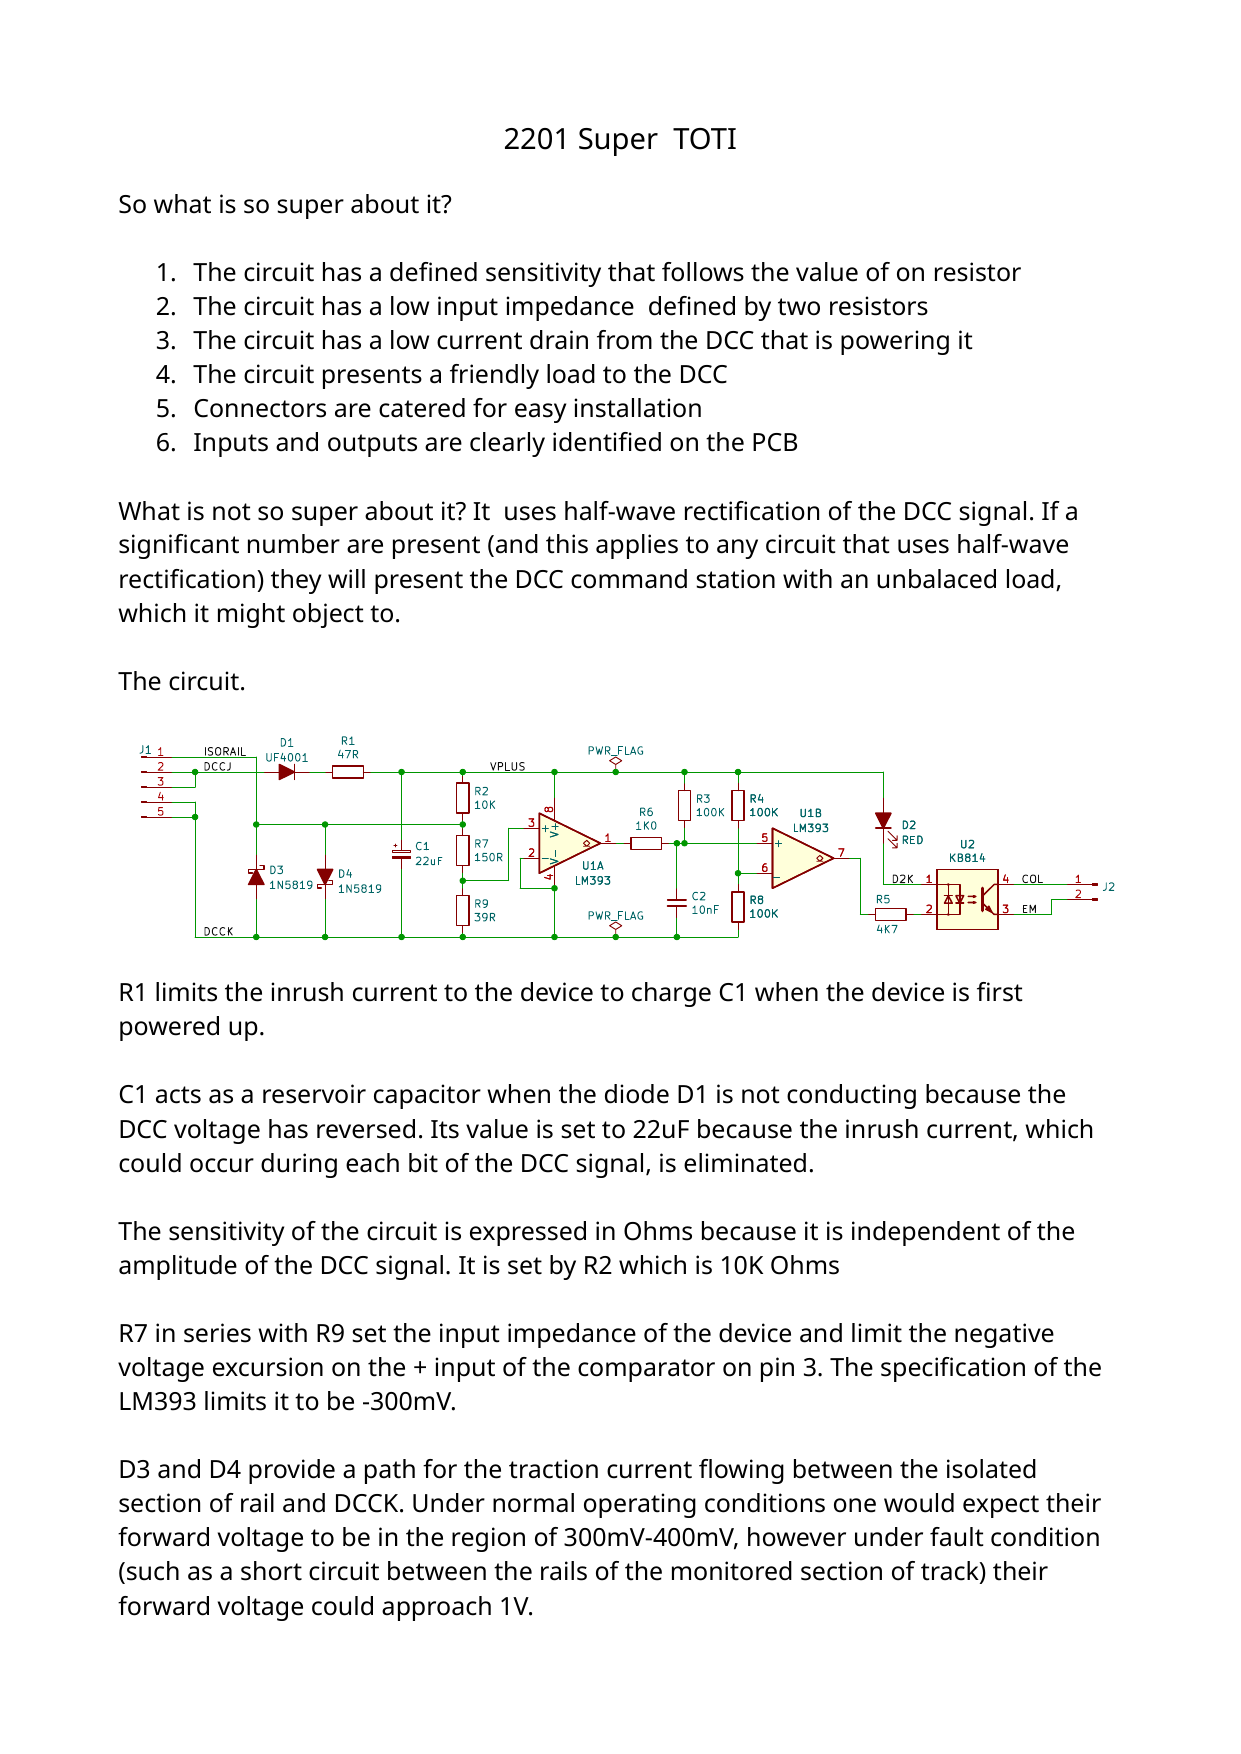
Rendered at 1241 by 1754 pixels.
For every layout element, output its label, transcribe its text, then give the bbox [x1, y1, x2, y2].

text The circuit. [118, 663, 1122, 697]
list Connectors are catered for easy installation [156, 391, 1122, 425]
text So what is so super about it? [118, 187, 1122, 221]
list The circuit presents a friendly load to the DCC [156, 357, 1122, 391]
text What is not so super about it? It uses half-wave rectification of the DCC signal. If a significant number are present (and this applies to any circuit that uses half-wave rectification) they will present the DCC command station with an unbalaced load, which it might object to. [118, 493, 1122, 629]
list Inputs and outputs are clearly identified on the PCB [156, 425, 1122, 459]
list The circuit has a low input impedance defined by two resistors [156, 289, 1122, 323]
text D3 and D4 provide a path for the traction current flowing between the isolated section of rail and DCCK. Under normal operating conditions one would expect their forward voltage to be in the region of 300mV-400mV, however under fault condition (such as a short circuit between the rails of the monitored section of track) their forward voltage could approach 1V. [118, 1452, 1122, 1622]
text R1 limits the inrush current to the device to charge C1 when the device is first powered up. [118, 975, 1122, 1043]
list The circuit has a low current drain from the DCC that is powering it [156, 323, 1122, 357]
text C1 acts as a reservoir capacitor when the diode D1 is not conducting because the DCC voltage has reversed. Its value is set to 22uF because the inrush current, which could occur during each bit of the DCC signal, is eliminated. [118, 1077, 1122, 1179]
text 2201 Super TOTI [118, 118, 1122, 158]
text The sensitivity of the circuit is expressed in Ohms because it is independent of the amplitude of the DCC signal. It is set by R2 which is 10K Ohms [118, 1213, 1122, 1282]
text R7 in series with R9 set the input impedance of the device and limit the negative voltage excursion on the + input of the comparator on pin 3. The specification of the LM393 limits it to be -300mV. [118, 1316, 1122, 1418]
list The circuit has a defined sensitivity that follows the value of on resistor [156, 255, 1122, 289]
